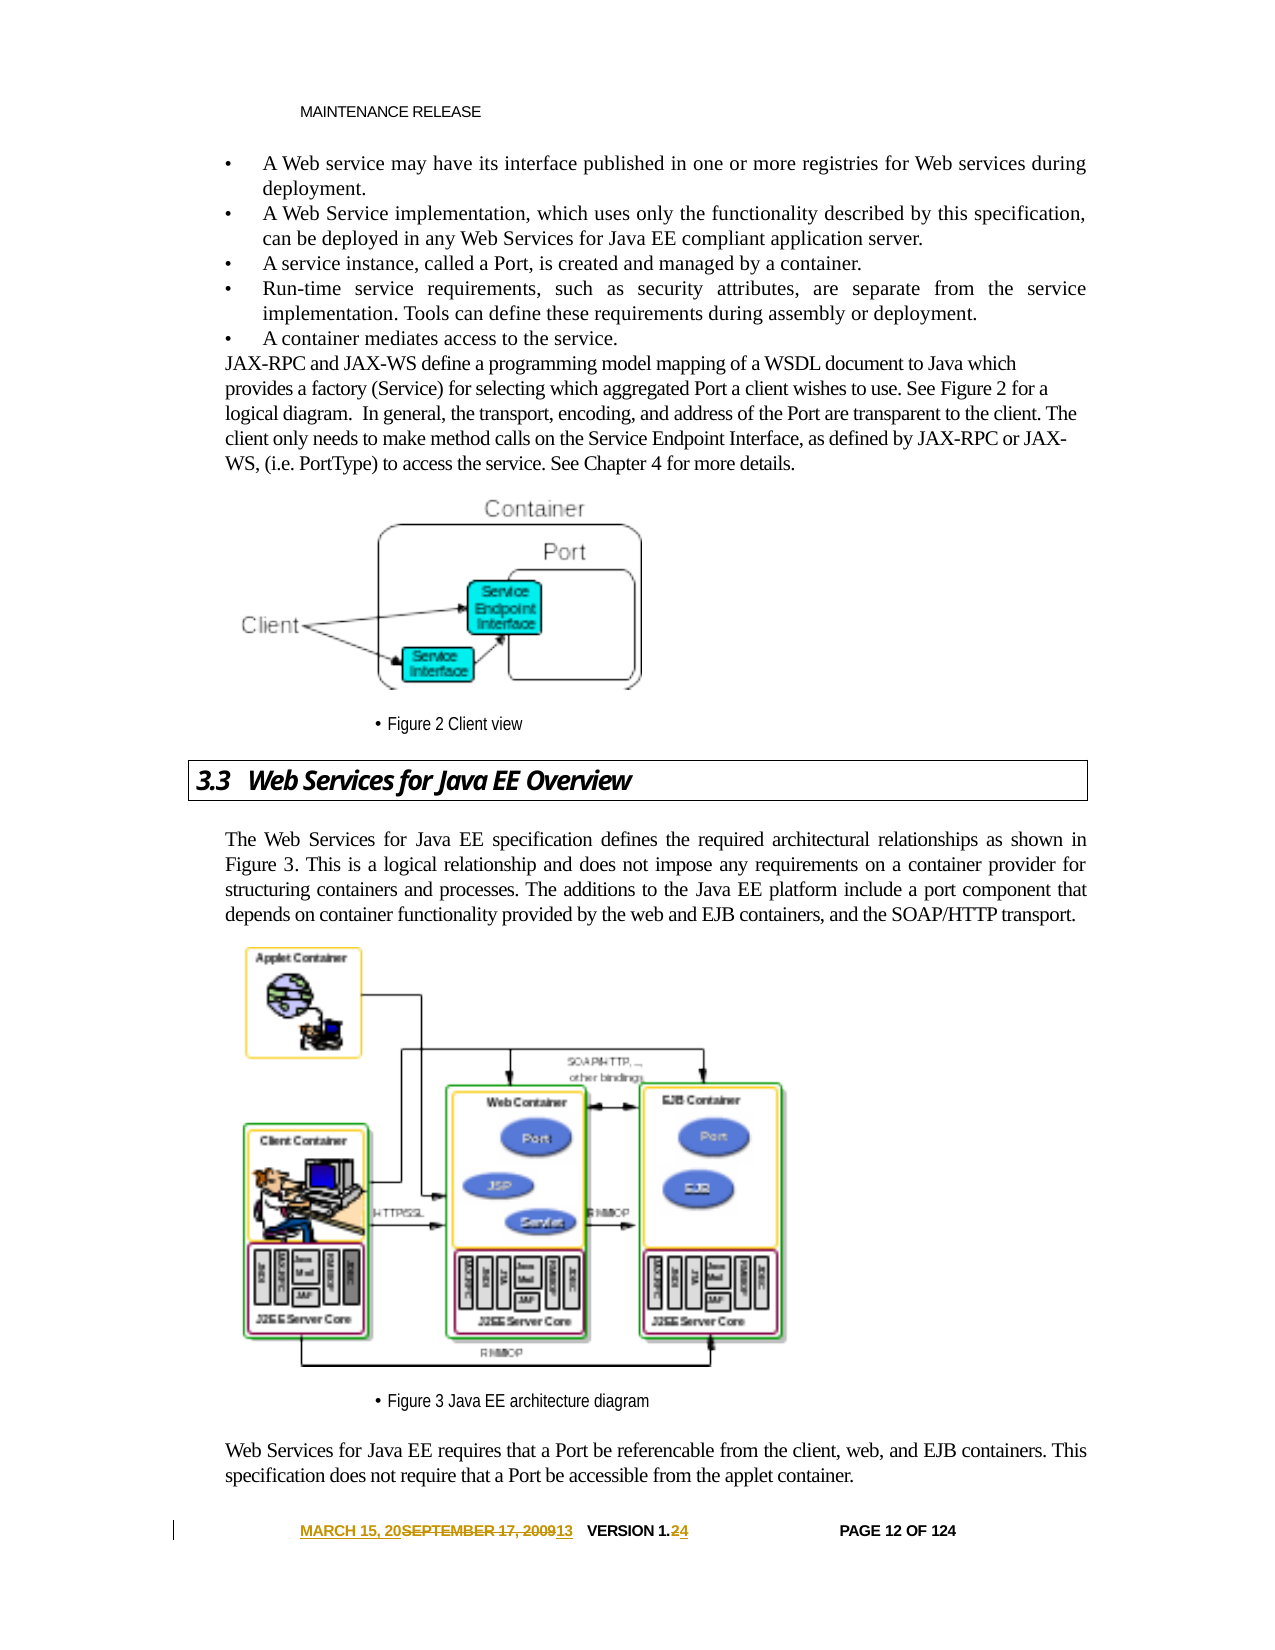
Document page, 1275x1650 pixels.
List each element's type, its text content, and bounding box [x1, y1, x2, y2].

list Figure 3 Java EE architecture diagram [375, 1388, 1087, 1411]
list Run-time service requirements, such as security attributes, are separate from the service implementation. Tools can define these requirements during assembly or deployment. [225, 275, 1087, 325]
text The Web Services for Java EE specification defines the required architectural relationships as shown in Figure 3. This is a logical relationship and does not impose any requirements on a container provider for structuring containers and processes. The additions to the Java EE platform include a port component that depends on container functionality provided by the web and EJB containers, and the SOAP/HTTP transport. [225, 826, 1087, 926]
text Web Services for Java EE requires that a Port be referencable from the client, web, and EJB containers. This specification does not require that a Port be accessible from the applet container. [225, 1436, 1087, 1486]
list Figure 2 Client view [375, 712, 1087, 734]
subtitle Web Services for Java EE Overview [189, 761, 1087, 800]
list A Web Service implementation, which uses only the functionality described by this specification, can be deployed in any Web Services for Java EE compliant application server. [225, 200, 1087, 250]
text JAX-RPC and JAX-WS define a programming model mapping of a WSDL document to Java which provides a factory (Service) for selecting which aggregated Port a client wishes to use. See Figure 2 for a logical diagram. In general, the transport, encoding, and address of the Port are transparent to the client. The client only needs to make method calls on the Service Endpoint Interface, as defined by JAX-RPC or JAX-WS, (i.e. PortType) to access the service. See Chapter 4 for more details. [225, 350, 1087, 475]
list A service instance, called a Port, is created and managed by a container. [225, 250, 1087, 275]
list A Web service may have its interface published in one or more registries for Web services during deployment. [225, 150, 1087, 200]
list A container mediates access to the service. [225, 325, 1087, 350]
